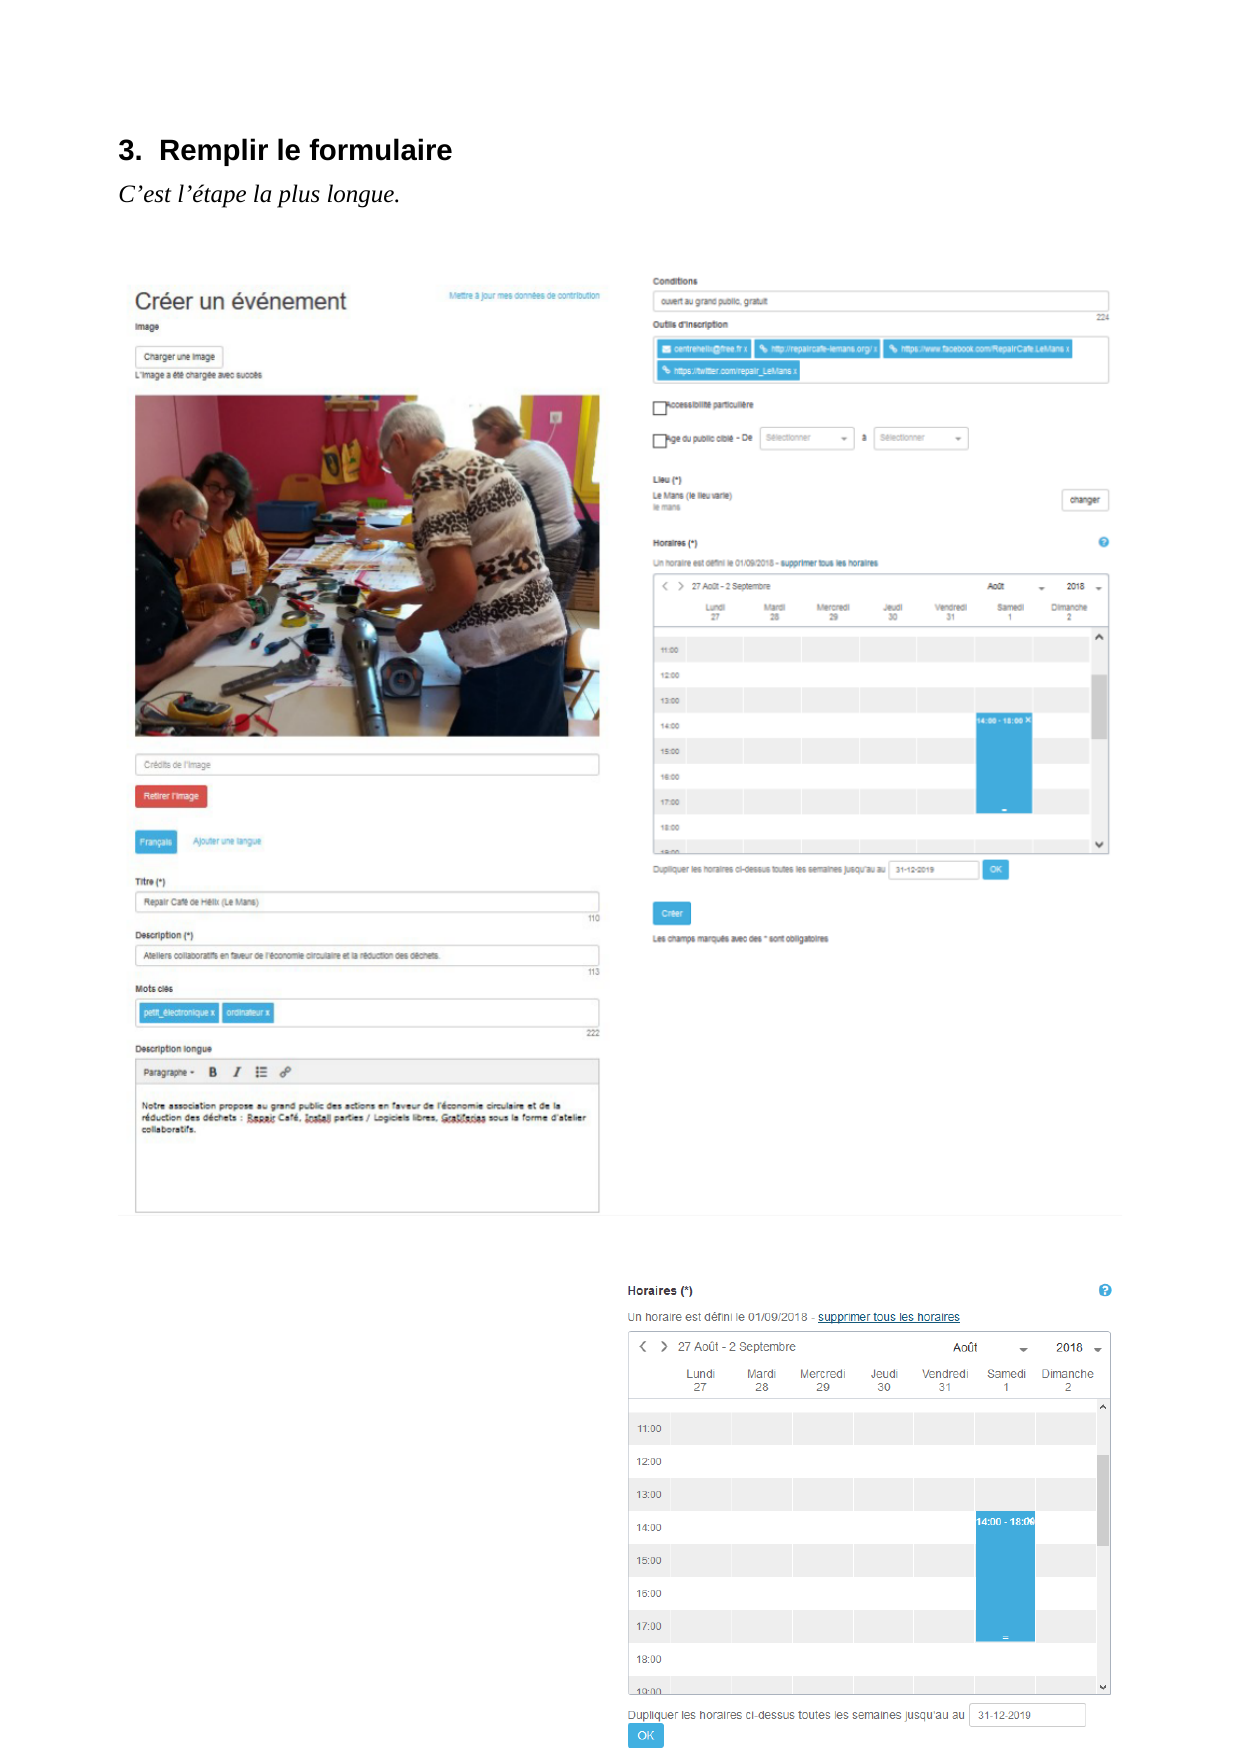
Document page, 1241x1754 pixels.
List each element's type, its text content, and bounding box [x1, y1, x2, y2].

picture [118, 274, 1123, 1216]
text C’est l’étape la plus longue. [118, 179, 1122, 208]
picture [619, 1281, 1118, 1754]
subtitle 3. Remplir le formulaire [118, 133, 1122, 166]
